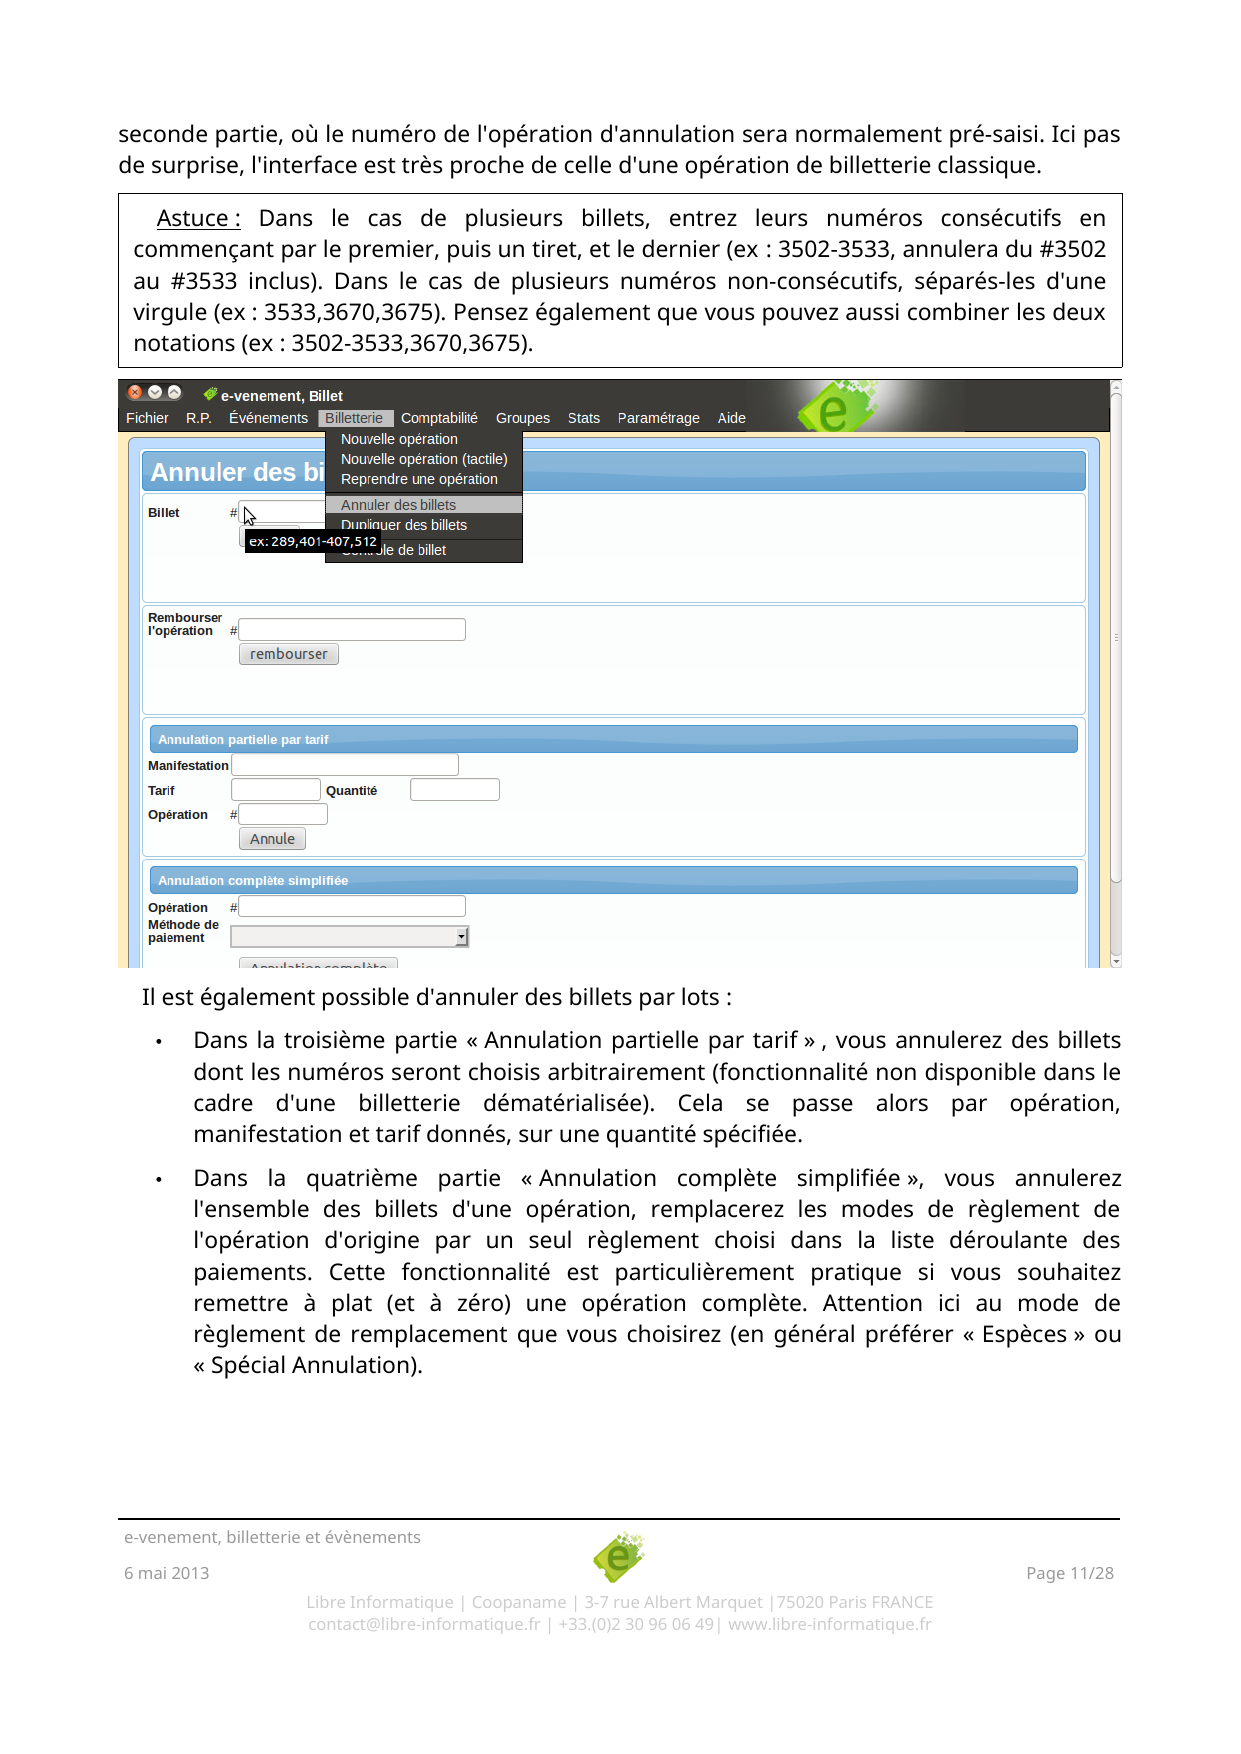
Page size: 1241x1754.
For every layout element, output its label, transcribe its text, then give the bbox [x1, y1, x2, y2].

text Astuce : Dans le cas de plusieurs billets, entrez leurs numéros consécutifs en commençant par le premier, puis un tiret, et le dernier (ex : 3502-3533, annulera du #3502 au #3533 inclus). Dans le cas de plusieurs numéros non-consécutifs, séparés-les d'une virgule (ex : 3533,3670,3675). Pensez également que vous pouvez aussi combiner les deux notations (ex : 3502-3533,3670,3675). [119, 194, 1122, 367]
list Dans la quatrième partie « Annulation complète simplifiée », vous annulerez l'ensemble des billets d'une opération, remplacerez les modes de règlement de l'opération d'origine par un seul règlement choisi dans la liste déroulante des paiements. Cette fonctionnalité est particulièrement pratique si vous souhaitez remettre à plat (et à zéro) une opération complète. Attention ici au mode de règlement de remplacement que vous choisirez (en général préférer « Espèces » ou « Spécial Annulation). [156, 1162, 1122, 1380]
picture [590, 1531, 650, 1585]
text seconde partie, où le numéro de l'opération d'annulation sera normalement pré-saisi. Ici pas de surprise, l'interface est très proche de celle d'une opération de billetterie classique. [118, 118, 1122, 181]
text Il est également possible d'annuler des billets par lots : [118, 980, 1122, 1012]
list Dans la troisième partie « Annulation partielle par tarif » , vous annulerez des billets dont les numéros seront choisis arbitrairement (fonctionnalité non disponible dans le cadre d'une billetterie dématérialisée). Cela se passe alors par opération, manifestation et tarif donnés, sur une quantité spécifiée. [156, 1024, 1122, 1149]
picture [118, 379, 1122, 968]
